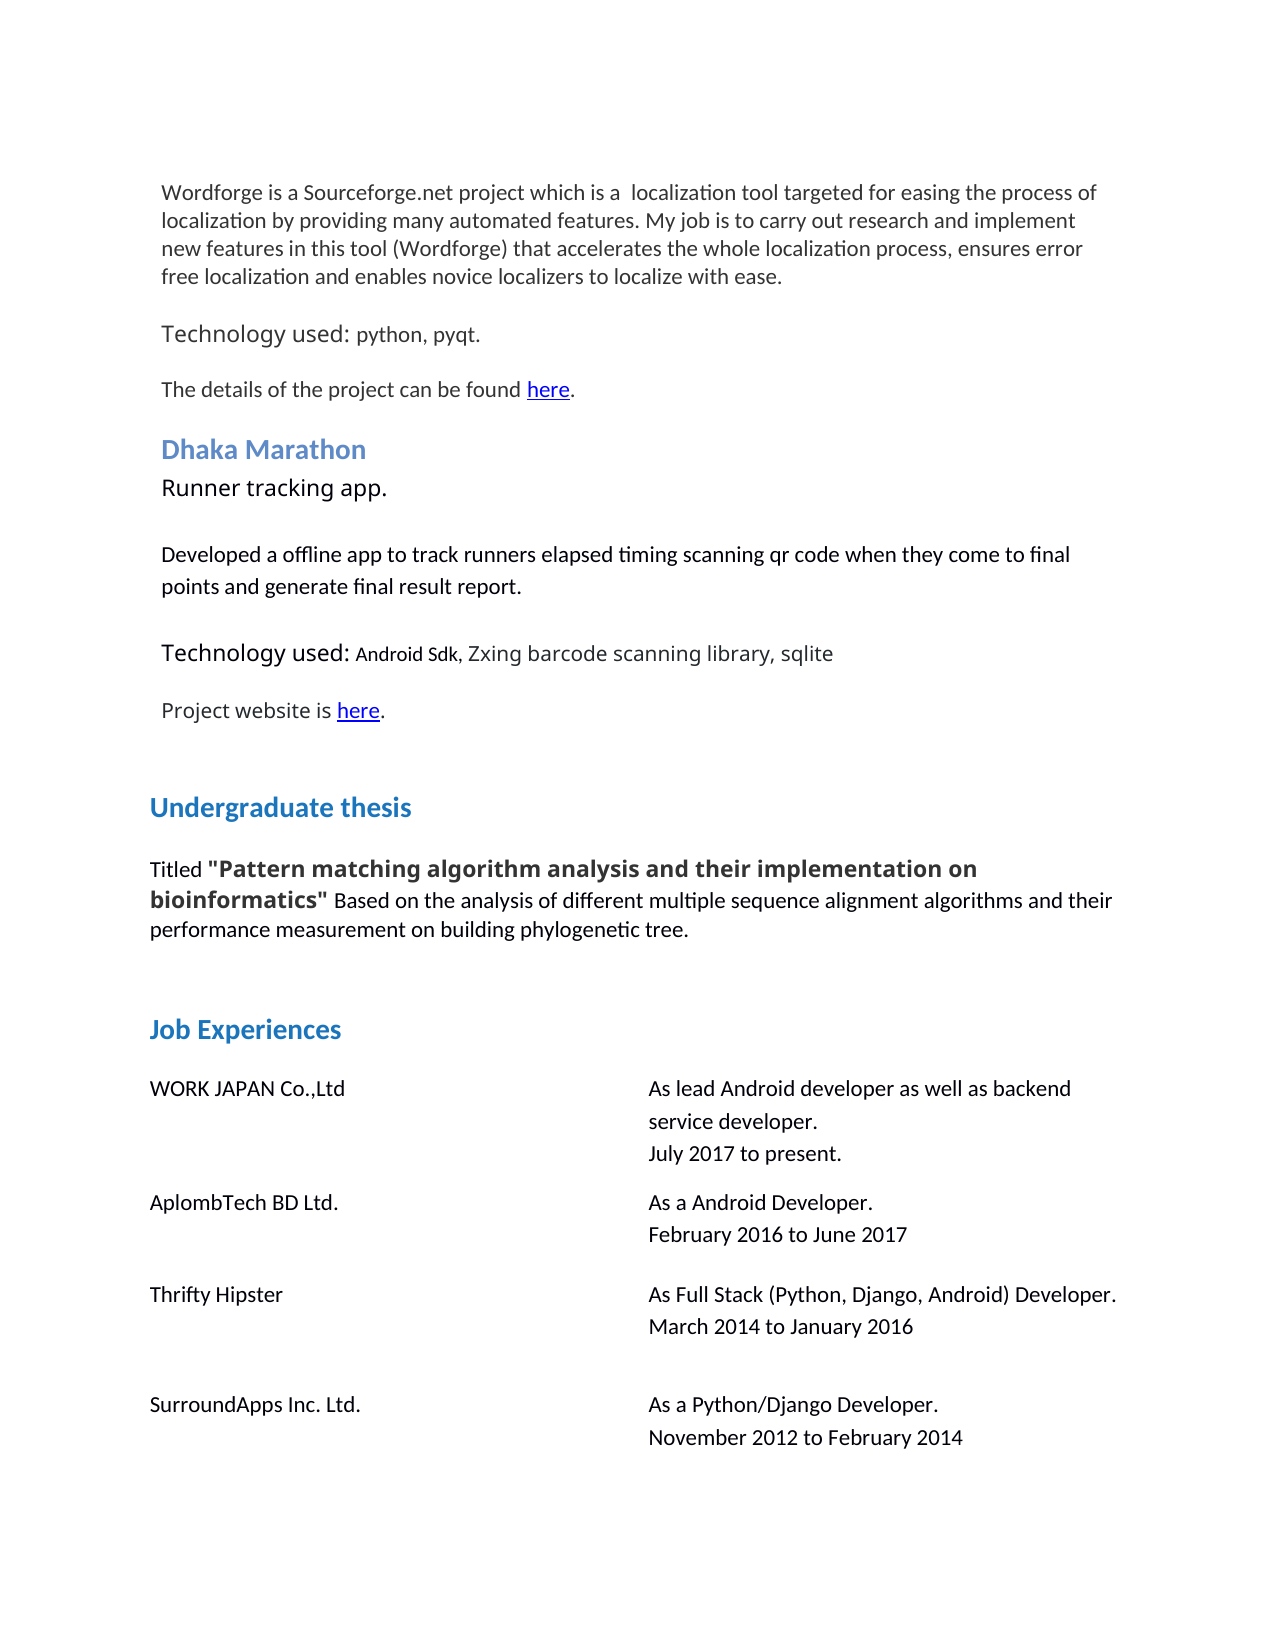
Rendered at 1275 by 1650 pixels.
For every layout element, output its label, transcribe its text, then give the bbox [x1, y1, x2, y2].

table_cell As a Android Developer. February 2016 to June 2017 [637, 1188, 1136, 1280]
table_cell AplombTech BD Ltd. [138, 1188, 637, 1280]
table_header Undergraduate thesis [138, 789, 1136, 853]
table_cell As lead Android developer as well as backend service developer. July 2017 to present. [637, 1075, 1136, 1188]
table_cell Dhaka Marathon Runner tracking app. Developed a offline app to track runners elapsed timing scanning qr code when they come to final points and generate final result report. Technology used: Android Sdk, Zxing barcode scanning library, sqlite Project website is here. [150, 431, 1125, 724]
table_cell As Full Stack (Python, Django, Android) Developer. March 2014 to January 2016 [637, 1280, 1136, 1391]
table_cell WORK JAPAN Co.,Ltd [138, 1075, 637, 1188]
table_cell Titled "Pattern matching algorithm analysis and their implementation on bioinformatics" Based on the analysis of different multiple sequence alignment algorithms and their performance measurement on building phylogenetic tree. [138, 853, 1136, 943]
table_cell As a Python/Django Developer. November 2012 to February 2014 [637, 1391, 1136, 1451]
table_cell Thrifty Hipster [138, 1280, 637, 1391]
table_header Job Experiences [138, 975, 1136, 1074]
table_cell SurroundApps Inc. Ltd. [138, 1391, 637, 1451]
table_cell Wordforge is a Sourceforge.net project which is a localization tool targeted for easing the process of localization by providing many automated features. My job is to carry out research and implement new features in this tool (Wordforge) that accelerates the whole localization process, ensures error free localization and enables novice localizers to localize with ease. Technology used: python, pyqt. The details of the project can be found here. [150, 150, 1125, 431]
